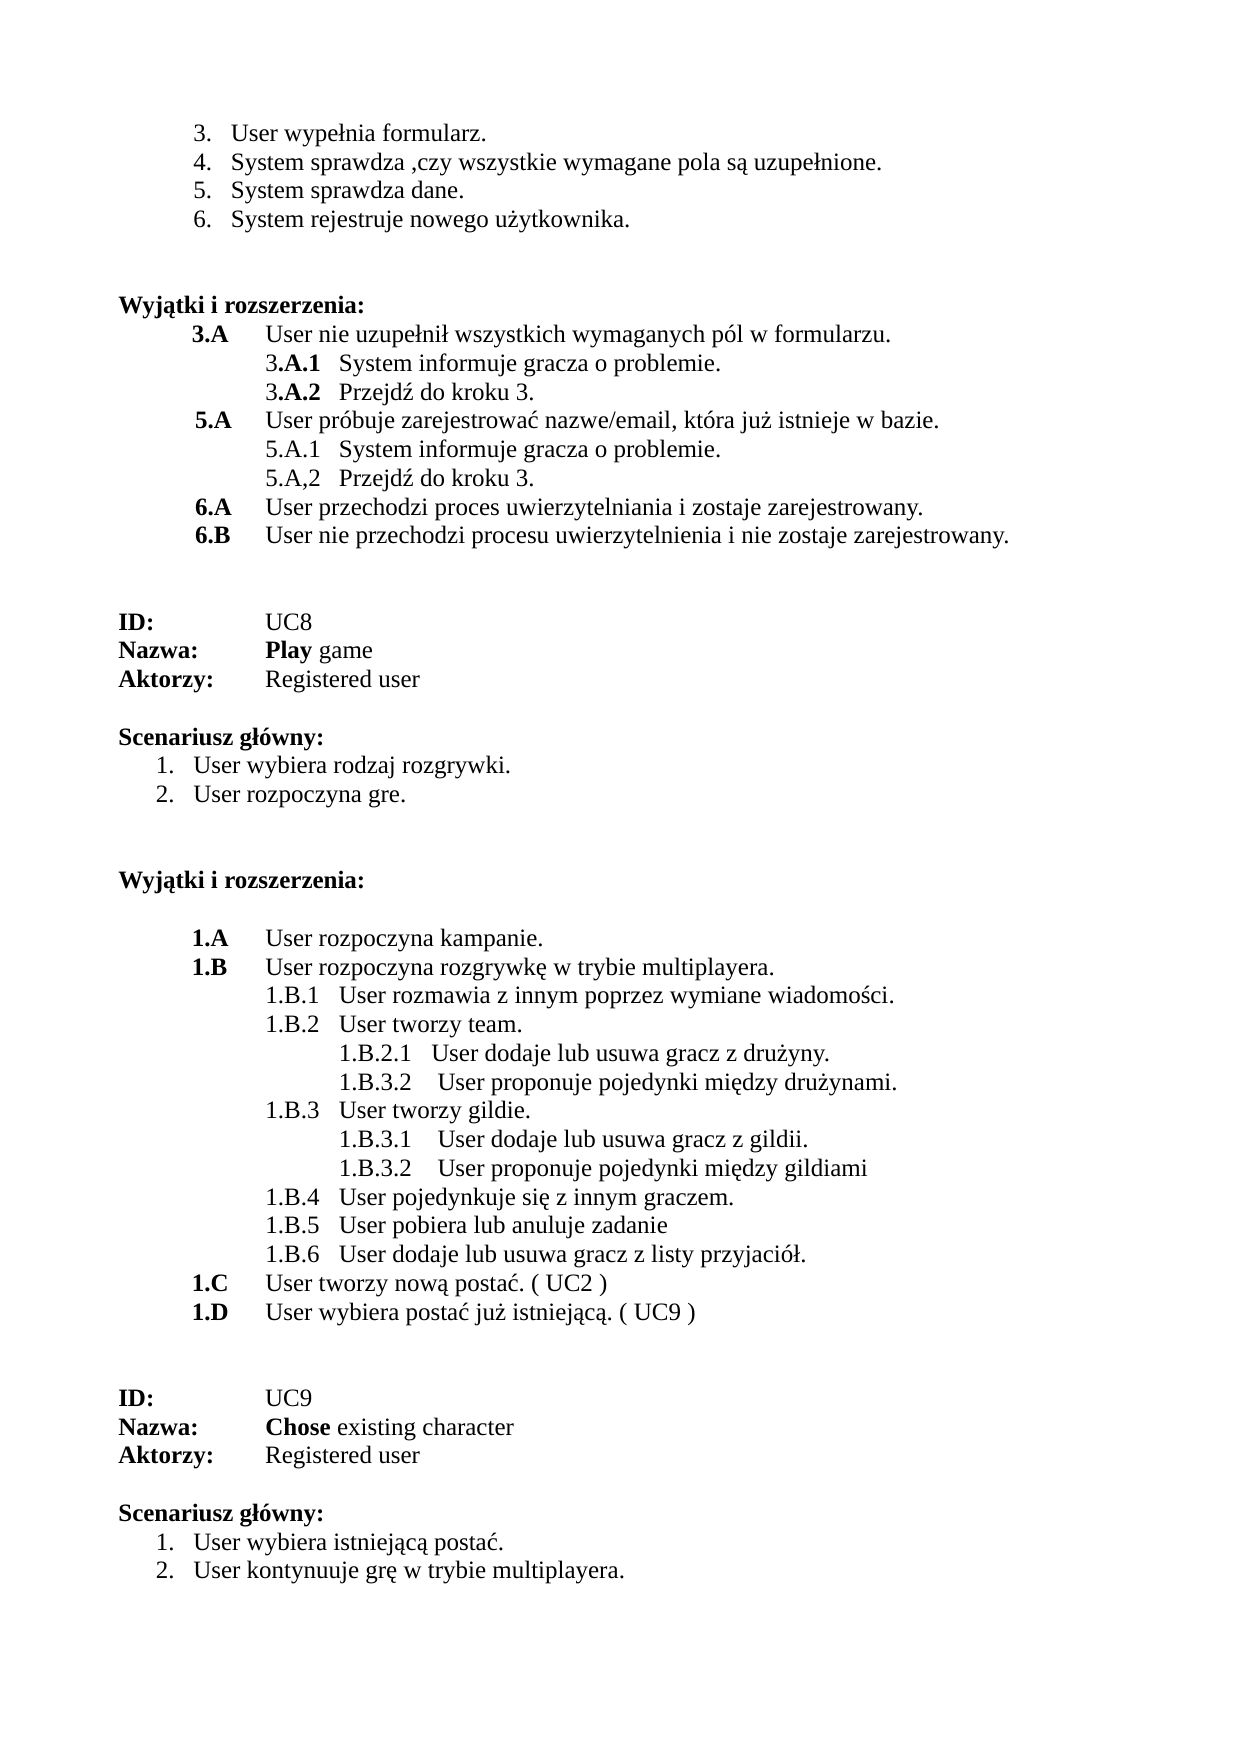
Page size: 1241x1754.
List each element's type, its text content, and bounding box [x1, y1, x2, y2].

text Wyjątki i rozszerzenia: [118, 291, 1122, 319]
text 5.A.1 System informuje gracza o problemie. [118, 434, 1122, 463]
text ID: UC8 [118, 607, 1122, 636]
list User wypełnia formularz. [193, 118, 1122, 147]
text Nazwa: Chose existing character [118, 1412, 1122, 1441]
text 1.B.3.2 User proponuje pojedynki między drużynami. [118, 1067, 1122, 1096]
list System rejestruje nowego użytkownika. [193, 204, 1122, 233]
text 1.B.2.1 User dodaje lub usuwa gracz z drużyny. [118, 1038, 1122, 1067]
list User kontynuuje grę w trybie multiplayera. [156, 1556, 1122, 1584]
text Aktorzy: Registered user [118, 664, 1122, 693]
text Wyjątki i rozszerzenia: [118, 866, 1122, 894]
text ID: UC9 [118, 1383, 1122, 1412]
list User wybiera rodzaj rozgrywki. [156, 751, 1122, 779]
text 1.B.5 User pobiera lub anuluje zadanie [118, 1211, 1122, 1239]
text 1.A User rozpoczyna kampanie. [118, 923, 1122, 952]
text 1.B.3.1 User dodaje lub usuwa gracz z gildii. [118, 1124, 1122, 1153]
list User wybiera istniejącą postać. [156, 1527, 1122, 1556]
text 1.B.1 User rozmawia z innym poprzez wymiane wiadomości. [118, 981, 1122, 1009]
text 1.D User wybiera postać już istniejącą. ( UC9 ) [118, 1297, 1122, 1326]
list System sprawdza ,czy wszystkie wymagane pola są uzupełnione. [193, 147, 1122, 176]
text 5.A,2 Przejdź do kroku 3. [118, 463, 1122, 492]
text 6.B User nie przechodzi procesu uwierzytelnienia i nie zostaje zarejestrowany. [118, 521, 1122, 549]
text 5.A User próbuje zarejestrować nazwe/email, która już istnieje w bazie. [118, 406, 1122, 434]
text Aktorzy: Registered user [118, 1441, 1122, 1469]
text 6.A User przechodzi proces uwierzytelniania i zostaje zarejestrowany. [118, 492, 1122, 521]
text 1.B.3.2 User proponuje pojedynki między gildiami [118, 1153, 1122, 1182]
text 3.A User nie uzupełnił wszystkich wymaganych pól w formularzu. [118, 319, 1122, 348]
text 1.B User rozpoczyna rozgrywkę w trybie multiplayera. [118, 952, 1122, 981]
text 1.B.4 User pojedynkuje się z innym graczem. [118, 1182, 1122, 1211]
text 3.A.2 Przejdź do kroku 3. [118, 377, 1122, 406]
text 1.B.3 User tworzy gildie. [118, 1096, 1122, 1124]
text 3.A.1 System informuje gracza o problemie. [118, 348, 1122, 377]
text Nazwa: Play game [118, 636, 1122, 664]
text Scenariusz główny: [118, 1498, 1122, 1527]
list User rozpoczyna gre. [156, 779, 1122, 808]
list System sprawdza dane. [193, 176, 1122, 204]
text 1.B.2 User tworzy team. [118, 1009, 1122, 1038]
text 1.B.6 User dodaje lub usuwa gracz z listy przyjaciół. [118, 1239, 1122, 1268]
text 1.C User tworzy nową postać. ( UC2 ) [118, 1268, 1122, 1297]
text Scenariusz główny: [118, 722, 1122, 751]
